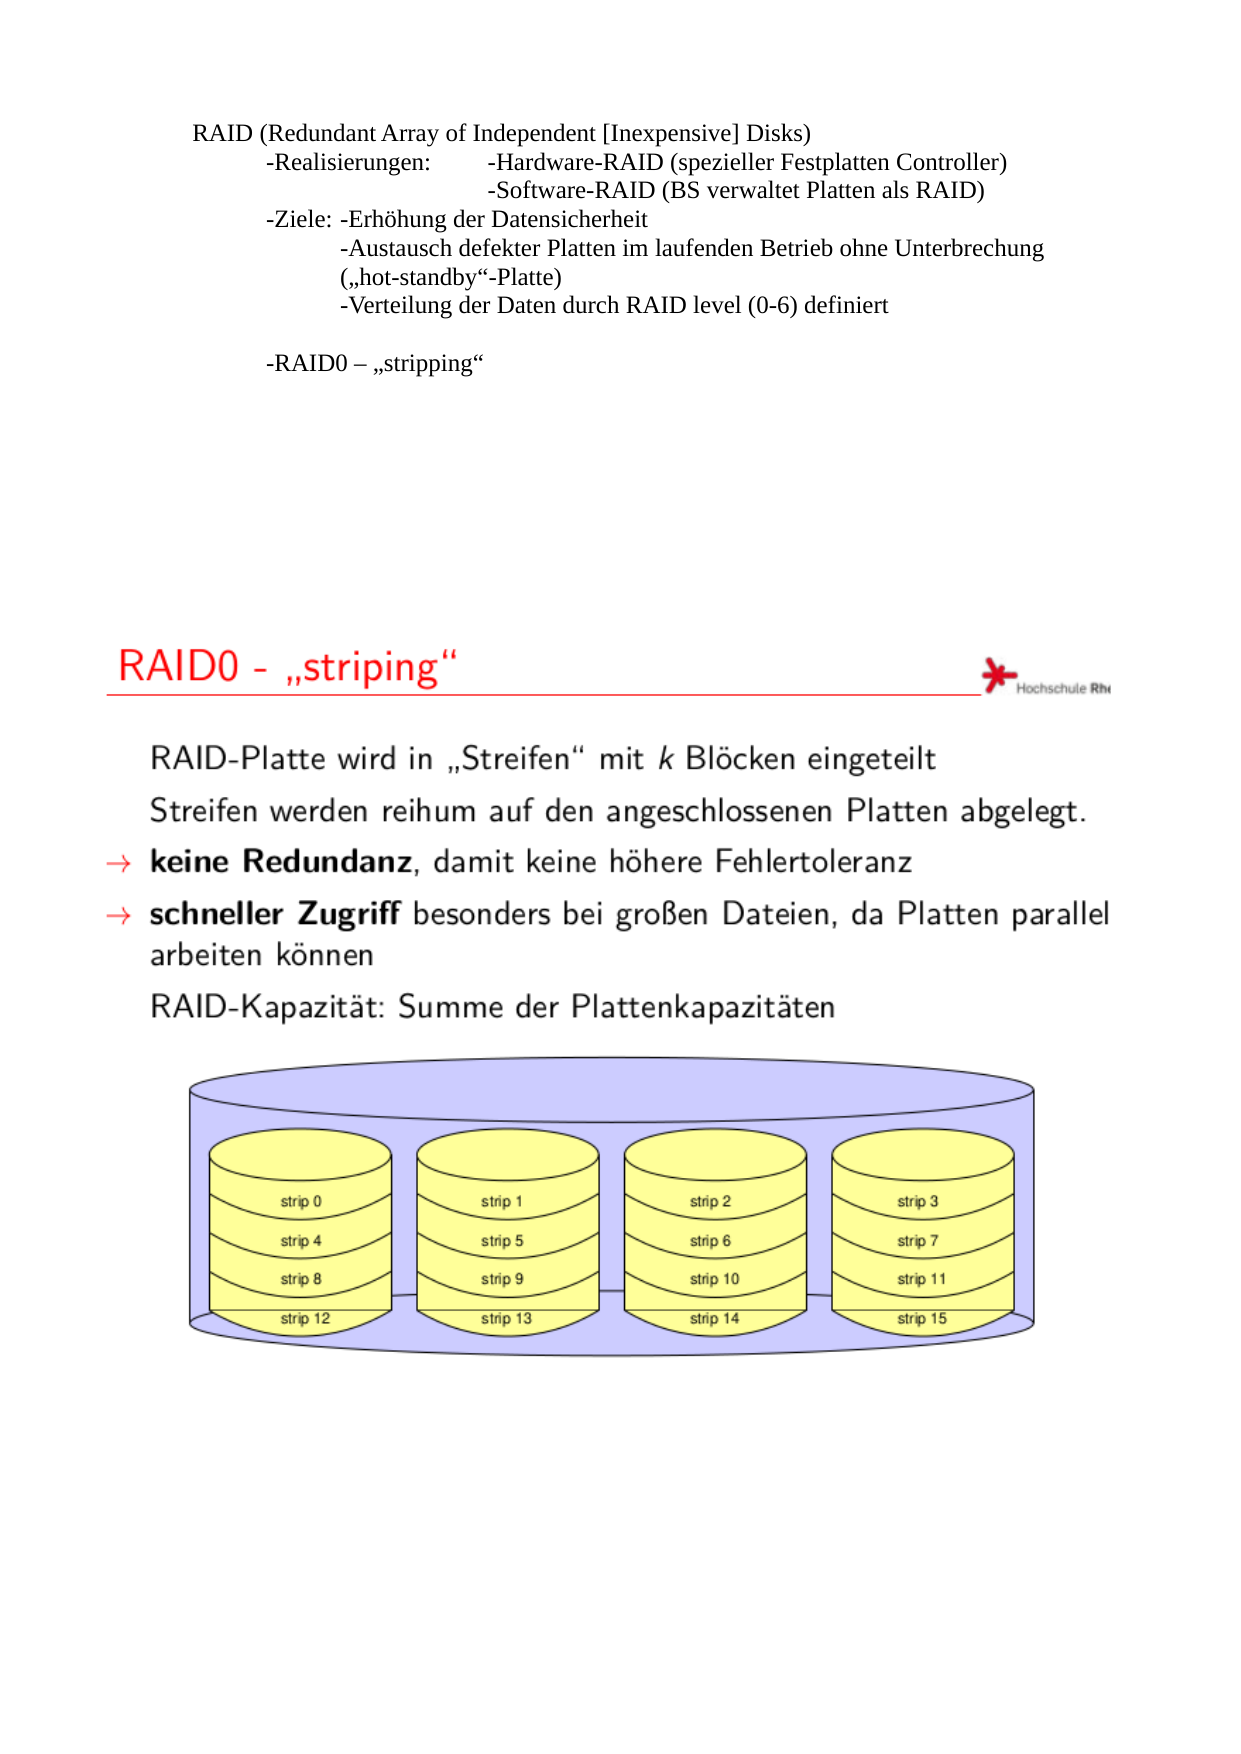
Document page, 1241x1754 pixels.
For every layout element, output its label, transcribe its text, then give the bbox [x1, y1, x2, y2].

text -Verteilung der Daten durch RAID level (0-6) definiert [118, 291, 1122, 319]
text RAID (Redundant Array of Independent [Inexpensive] Disks) [118, 118, 1122, 147]
text -Software-RAID (BS verwaltet Platten als RAID) [118, 176, 1122, 204]
picture [106, 631, 1111, 1359]
text -Realisierungen: -Hardware-RAID (spezieller Festplatten Controller) [118, 147, 1122, 176]
text -Austausch defekter Platten im laufenden Betrieb ohne Unterbrechung („hot-standby“-Platte) [118, 233, 1122, 291]
text -RAID0 – „stripping“ [118, 348, 1122, 377]
text -Ziele: -Erhöhung der Datensicherheit [118, 204, 1122, 233]
